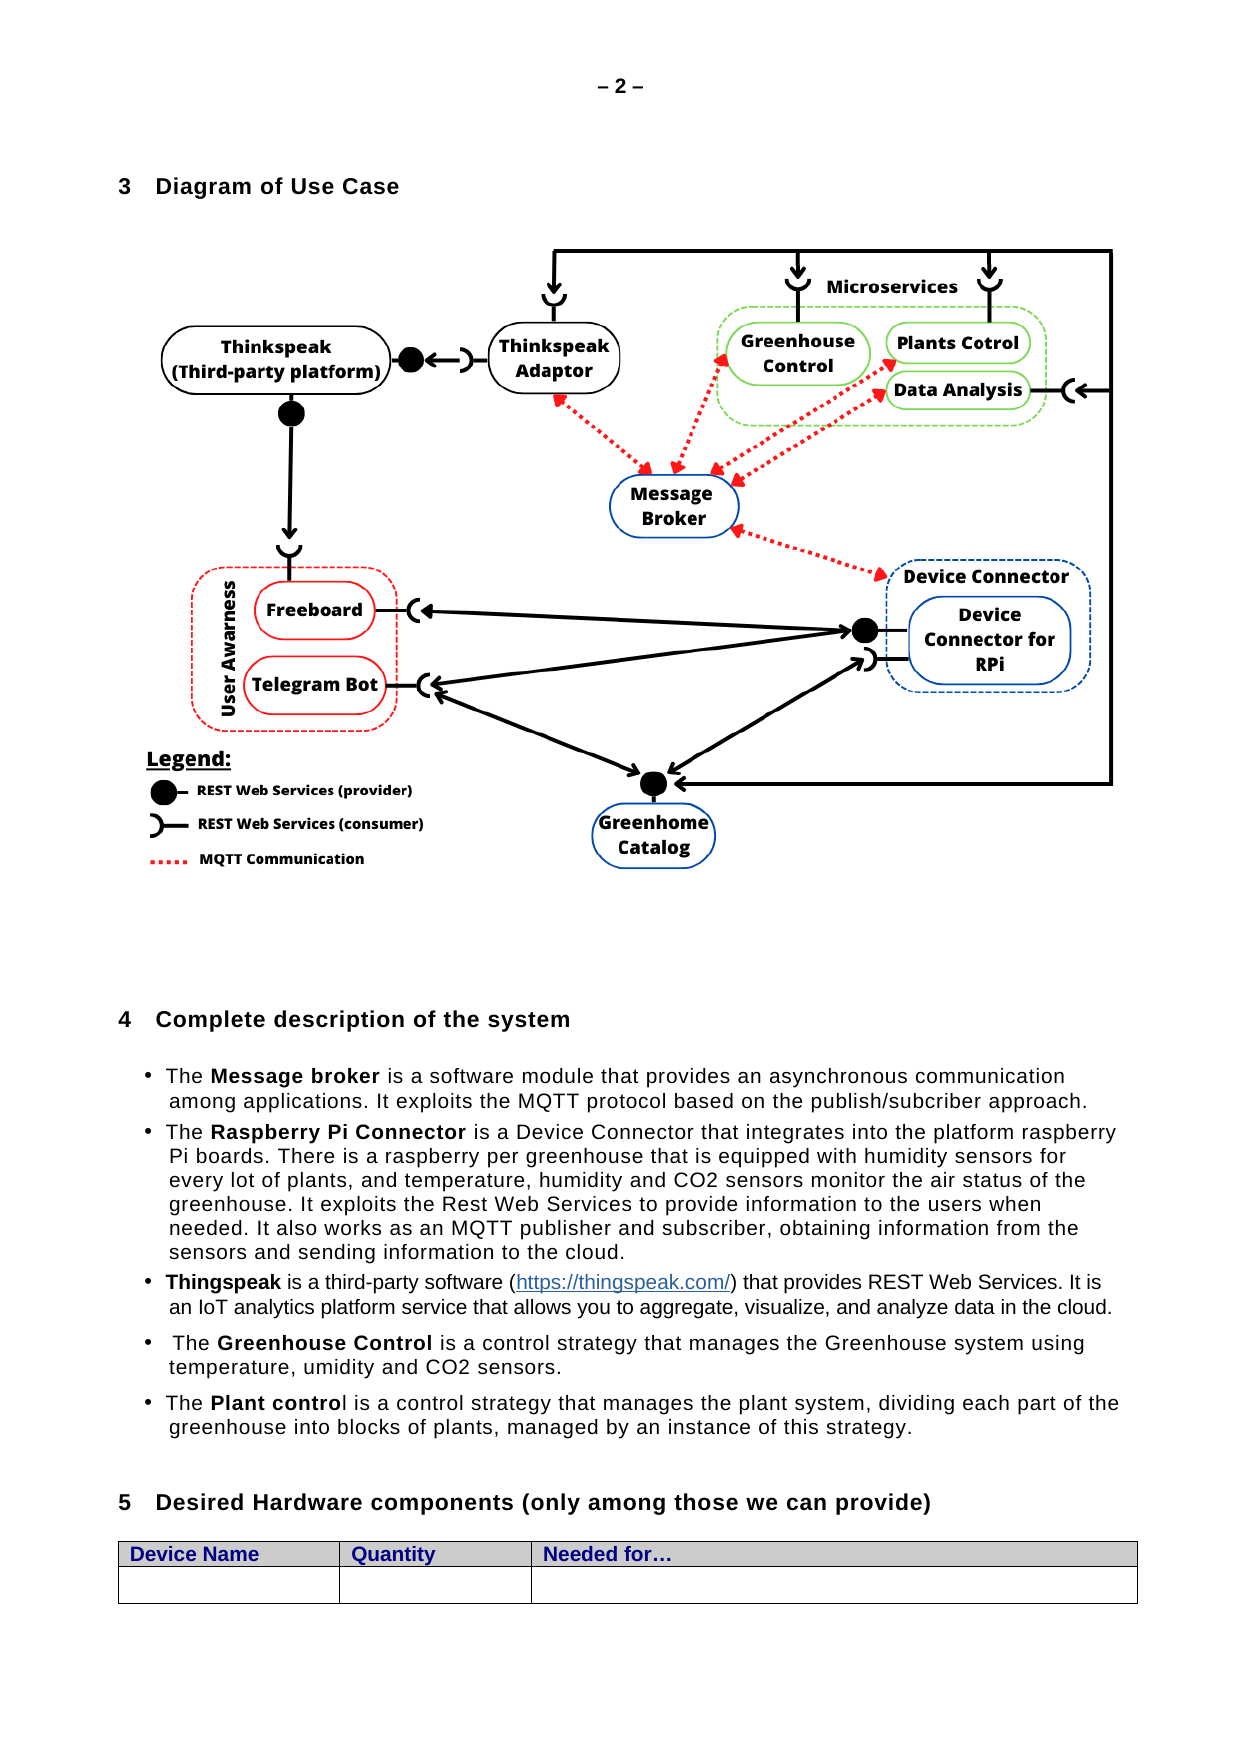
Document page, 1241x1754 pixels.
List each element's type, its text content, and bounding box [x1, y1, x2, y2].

subtitle The Message broker is a software module that provides an asynchronous communication among applications. It exploits the MQTT protocol based on the publish/subcriber approach. [144, 1064, 1122, 1113]
table_cell [532, 1567, 1137, 1603]
subtitle The Plant control is a control strategy that manages the plant system, dividing each part of the greenhouse into blocks of plants, managed by an instance of this strategy. [144, 1391, 1122, 1439]
table_header Device Name [119, 1542, 339, 1566]
table_cell [119, 1567, 339, 1603]
subtitle Thingspeak is a third-party software (https://thingspeak.com/) that provides REST Web Services. It is an IoT analytics platform service that allows you to aggregate, visualize, and analyze data in the cloud. [144, 1270, 1122, 1318]
subtitle Desired Hardware components (only among those we can provide) [118, 1489, 1122, 1516]
table_header Quantity [340, 1542, 531, 1566]
picture [115, 224, 1125, 956]
subtitle Complete description of the system [118, 956, 1122, 1032]
table_header Needed for… [532, 1542, 1137, 1566]
subtitle The Greenhouse Control is a control strategy that manages the Greenhouse system using temperature, umidity and CO2 sensors. [144, 1330, 1122, 1379]
subtitle The Raspberry Pi Connector is a Device Connector that integrates into the platform raspberry Pi boards. There is a raspberry per greenhouse that is equipped with humidity sensors for every lot of plants, and temperature, humidity and CO2 sensors monitor the air status of the greenhouse. It exploits the Rest Web Services to provide information to the users when needed. It also works as an MQTT publisher and subscriber, obtaining information from the sensors and sending information to the cloud. [144, 1120, 1122, 1264]
subtitle Diagram of Use Case [118, 173, 1122, 199]
table_cell [340, 1567, 531, 1603]
